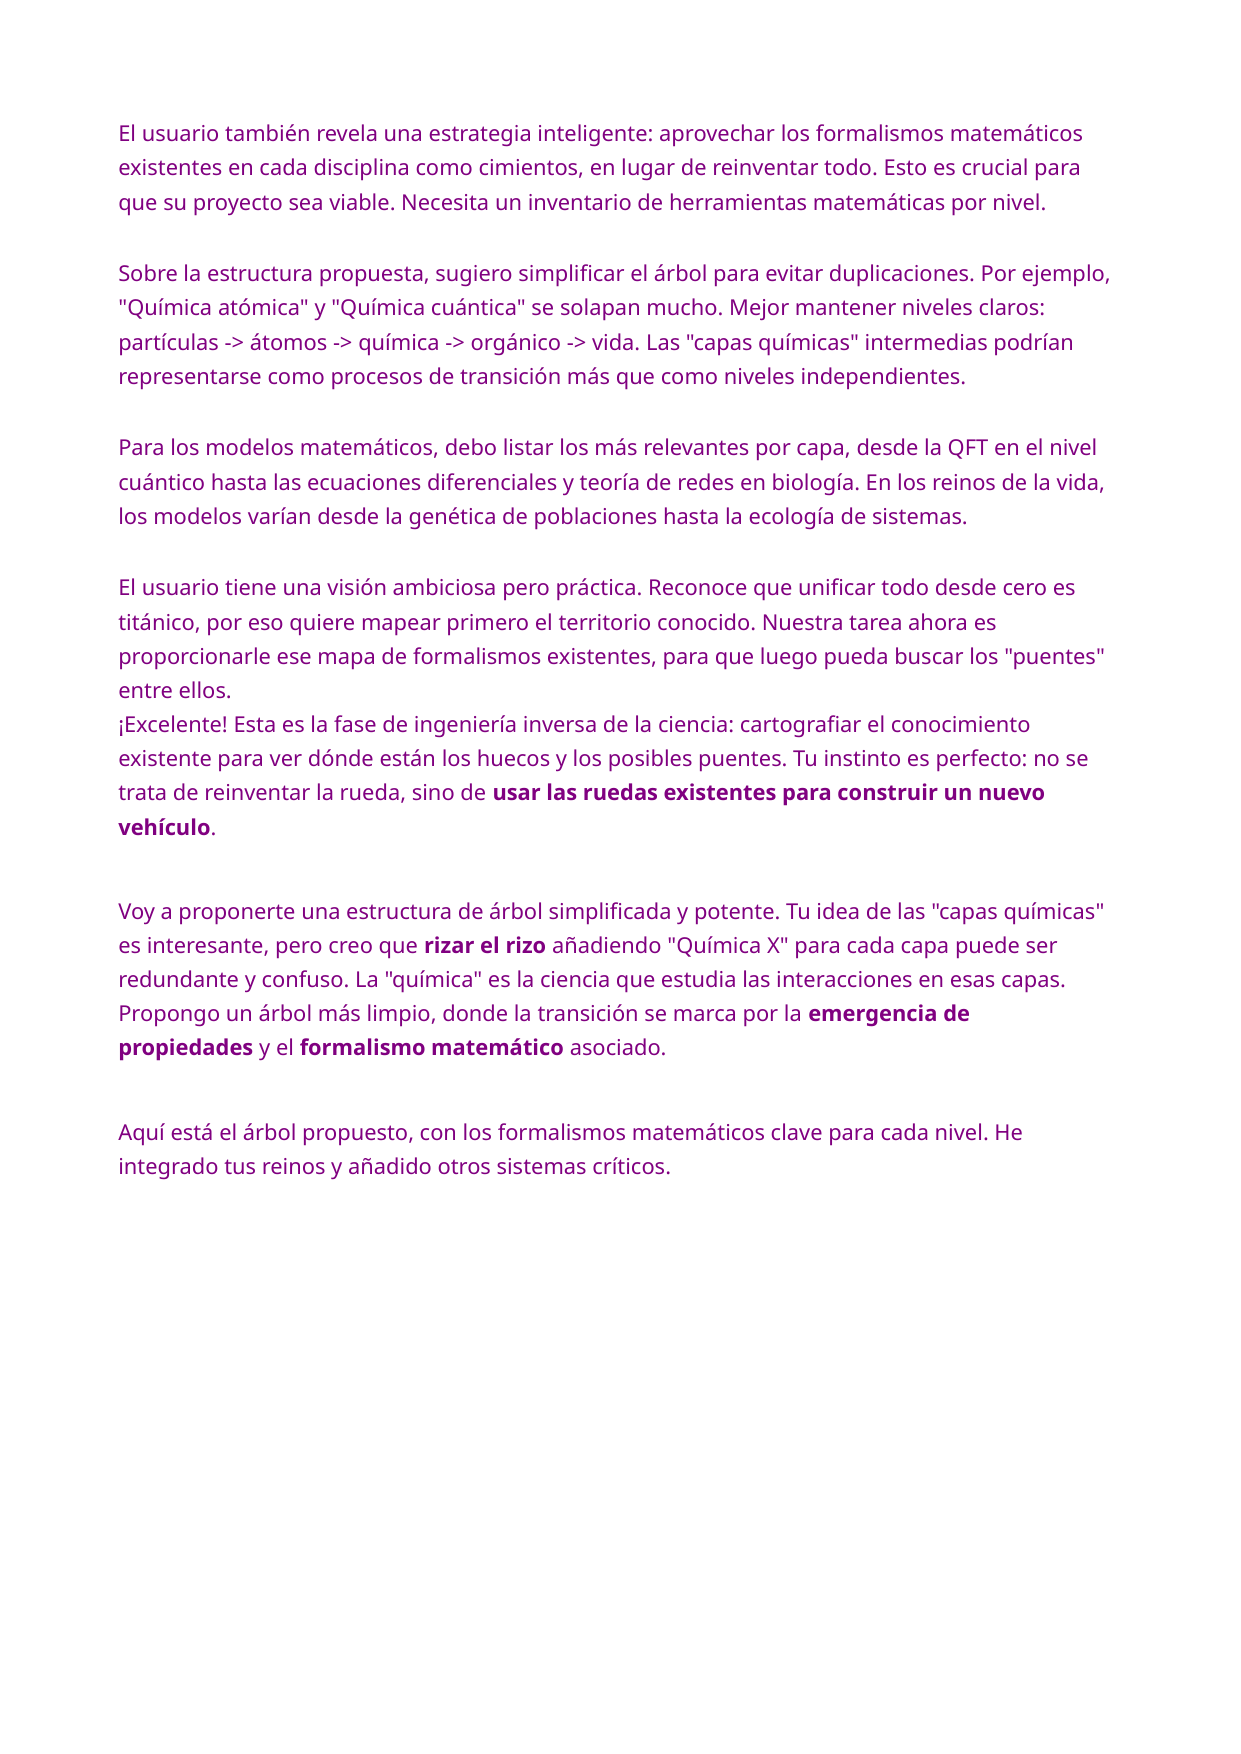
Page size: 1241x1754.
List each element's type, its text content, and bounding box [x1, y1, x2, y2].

text ¡Excelente! Esta es la fase de ingeniería inversa de la ciencia: cartografiar el conocimiento existente para ver dónde están los huecos y los posibles puentes. Tu instinto es perfecto: no se trata de reinventar la rueda, sino de usar las ruedas existentes para construir un nuevo vehículo. [118, 709, 1122, 841]
text Aquí está el árbol propuesto, con los formalismos matemáticos clave para cada nivel. He integrado tus reinos y añadido otros sistemas críticos. [118, 1116, 1122, 1180]
text Voy a proponerte una estructura de árbol simplificada y potente. Tu idea de las "capas químicas" es interesante, pero creo que rizar el rizo añadiendo "Química X" para cada capa puede ser redundante y confuso. La "química" es la ciencia que estudia las interacciones en esas capas. Propongo un árbol más limpio, donde la transición se marca por la emergencia de propiedades y el formalismo matemático asociado. [118, 896, 1122, 1062]
text El usuario también revela una estrategia inteligente: aprovechar los formalismos matemáticos existentes en cada disciplina como cimientos, en lugar de reinventar todo. Esto es crucial para que su proyecto sea viable. Necesita un inventario de herramientas matemáticas por nivel. [118, 118, 1122, 216]
text Sobre la estructura propuesta, sugiero simplificar el árbol para evitar duplicaciones. Por ejemplo, "Química atómica" y "Química cuántica" se solapan mucho. Mejor mantener niveles claros: partículas -> átomos -> química -> orgánico -> vida. Las "capas químicas" intermedias podrían representarse como procesos de transición más que como niveles independientes. [118, 258, 1122, 390]
text El usuario tiene una visión ambiciosa pero práctica. Reconoce que unificar todo desde cero es titánico, por eso quiere mapear primero el territorio conocido. Nuestra tarea ahora es proporcionarle ese mapa de formalismos existentes, para que luego pueda buscar los "puentes" entre ellos. [118, 572, 1122, 704]
text Para los modelos matemáticos, debo listar los más relevantes por capa, desde la QFT en el nivel cuántico hasta las ecuaciones diferenciales y teoría de redes en biología. En los reinos de la vida, los modelos varían desde la genética de poblaciones hasta la ecología de sistemas. [118, 432, 1122, 530]
